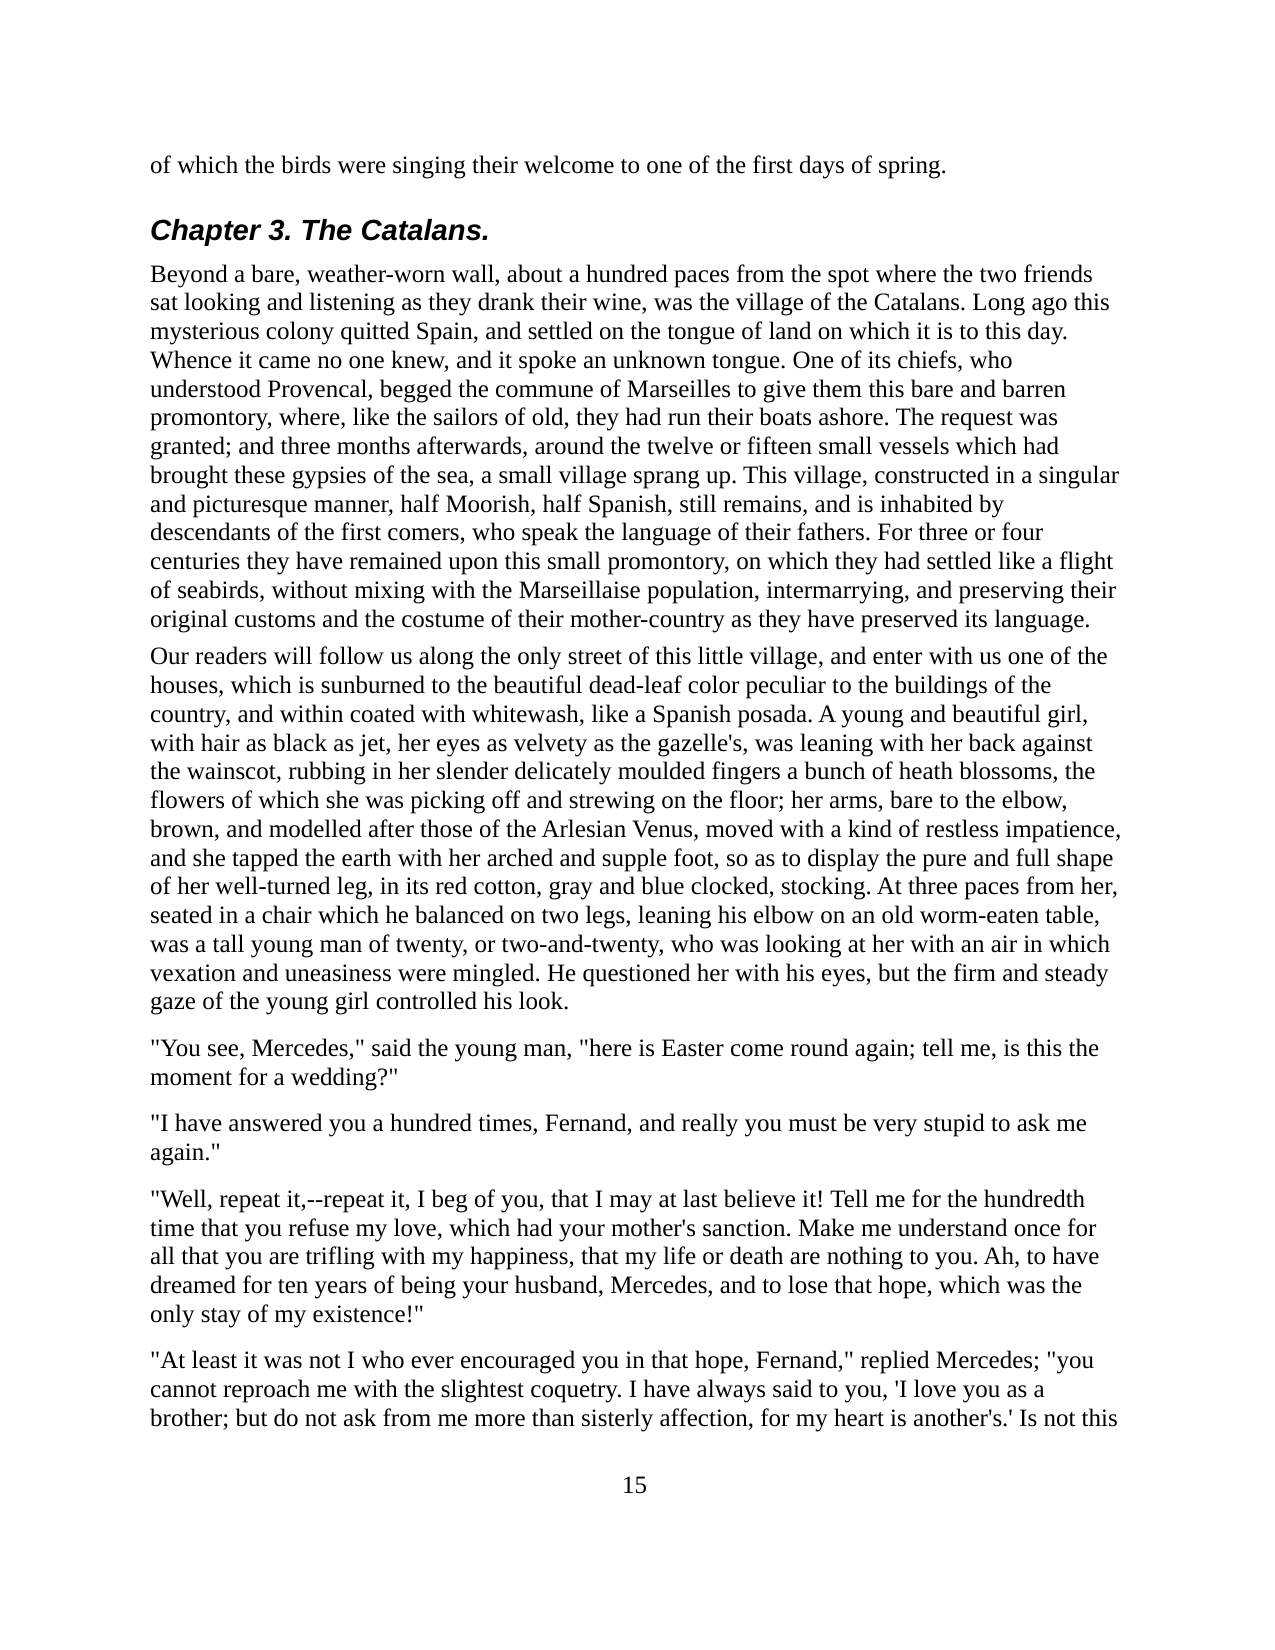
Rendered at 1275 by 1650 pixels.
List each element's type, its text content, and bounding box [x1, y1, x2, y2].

text "Well, repeat it,--repeat it, I beg of you, that I may at last believe it! Tell me for the hundredth time that you refuse my love, which had your mother's sanction. Make me understand once for all that you are trifling with my happiness, that my life or death are nothing to you. Ah, to have dreamed for ten years of being your husband, Mercedes, and to lose that hope, which was the only stay of my existence!" [150, 1184, 1125, 1328]
text of which the birds were singing their welcome to one of the first days of spring. [150, 150, 1125, 179]
subtitle Chapter 3. The Catalans. [150, 213, 1125, 246]
text "You see, Mercedes," said the young man, "here is Easter come round again; tell me, is this the moment for a wedding?" [150, 1033, 1125, 1091]
text "I have answered you a hundred times, Fernand, and really you must be very stupid to ask me again." [150, 1108, 1125, 1166]
text Our readers will follow us along the only street of this little village, and enter with us one of the houses, which is sunburned to the beautiful dead-leaf color peculiar to the buildings of the country, and within coated with whitewash, like a Spanish posada. A young and beautiful girl, with hair as black as jet, her eyes as velvety as the gazelle's, was leaning with her back against the wainscot, rubbing in her slender delicately moulded fingers a bunch of heath blossoms, the flowers of which she was picking off and strewing on the floor; her arms, bare to the elbow, brown, and modelled after those of the Arlesian Venus, moved with a kind of restless impatience, and she tapped the earth with her arched and supple foot, so as to display the pure and full shape of her well-turned leg, in its red cotton, gray and blue clocked, stocking. At three paces from her, seated in a chair which he balanced on two legs, leaning his elbow on an old worm-eaten table, was a tall young man of twenty, or two-and-twenty, who was looking at her with an air in which vexation and uneasiness were mingled. He questioned her with his eyes, but the firm and steady gaze of the young girl controlled his look. [150, 641, 1125, 1015]
text Beyond a bare, weather-worn wall, about a hundred paces from the spot where the two friends sat looking and listening as they drank their wine, was the village of the Catalans. Long ago this mysterious colony quitted Spain, and settled on the tongue of land on which it is to this day. Whence it came no one knew, and it spoke an unknown tongue. One of its chiefs, who understood Provencal, begged the commune of Marseilles to give them this bare and barren promontory, where, like the sailors of old, they had run their boats ashore. The request was granted; and three months afterwards, around the twelve or fifteen small vessels which had brought these gypsies of the sea, a small village sprang up. This village, constructed in a singular and picturesque manner, half Moorish, half Spanish, still remains, and is inhabited by descendants of the first comers, who speak the language of their fathers. For three or four centuries they have remained upon this small promontory, on which they had settled like a flight of seabirds, without mixing with the Marseillaise population, intermarrying, and preserving their original customs and the costume of their mother-country as they have preserved its language. [150, 259, 1125, 632]
text "At least it was not I who ever encouraged you in that hope, Fernand," replied Mercedes; "you cannot reproach me with the slightest coquetry. I have always said to you, 'I love you as a brother; but do not ask from me more than sisterly affection, for my heart is another's.' Is not this [150, 1346, 1125, 1432]
